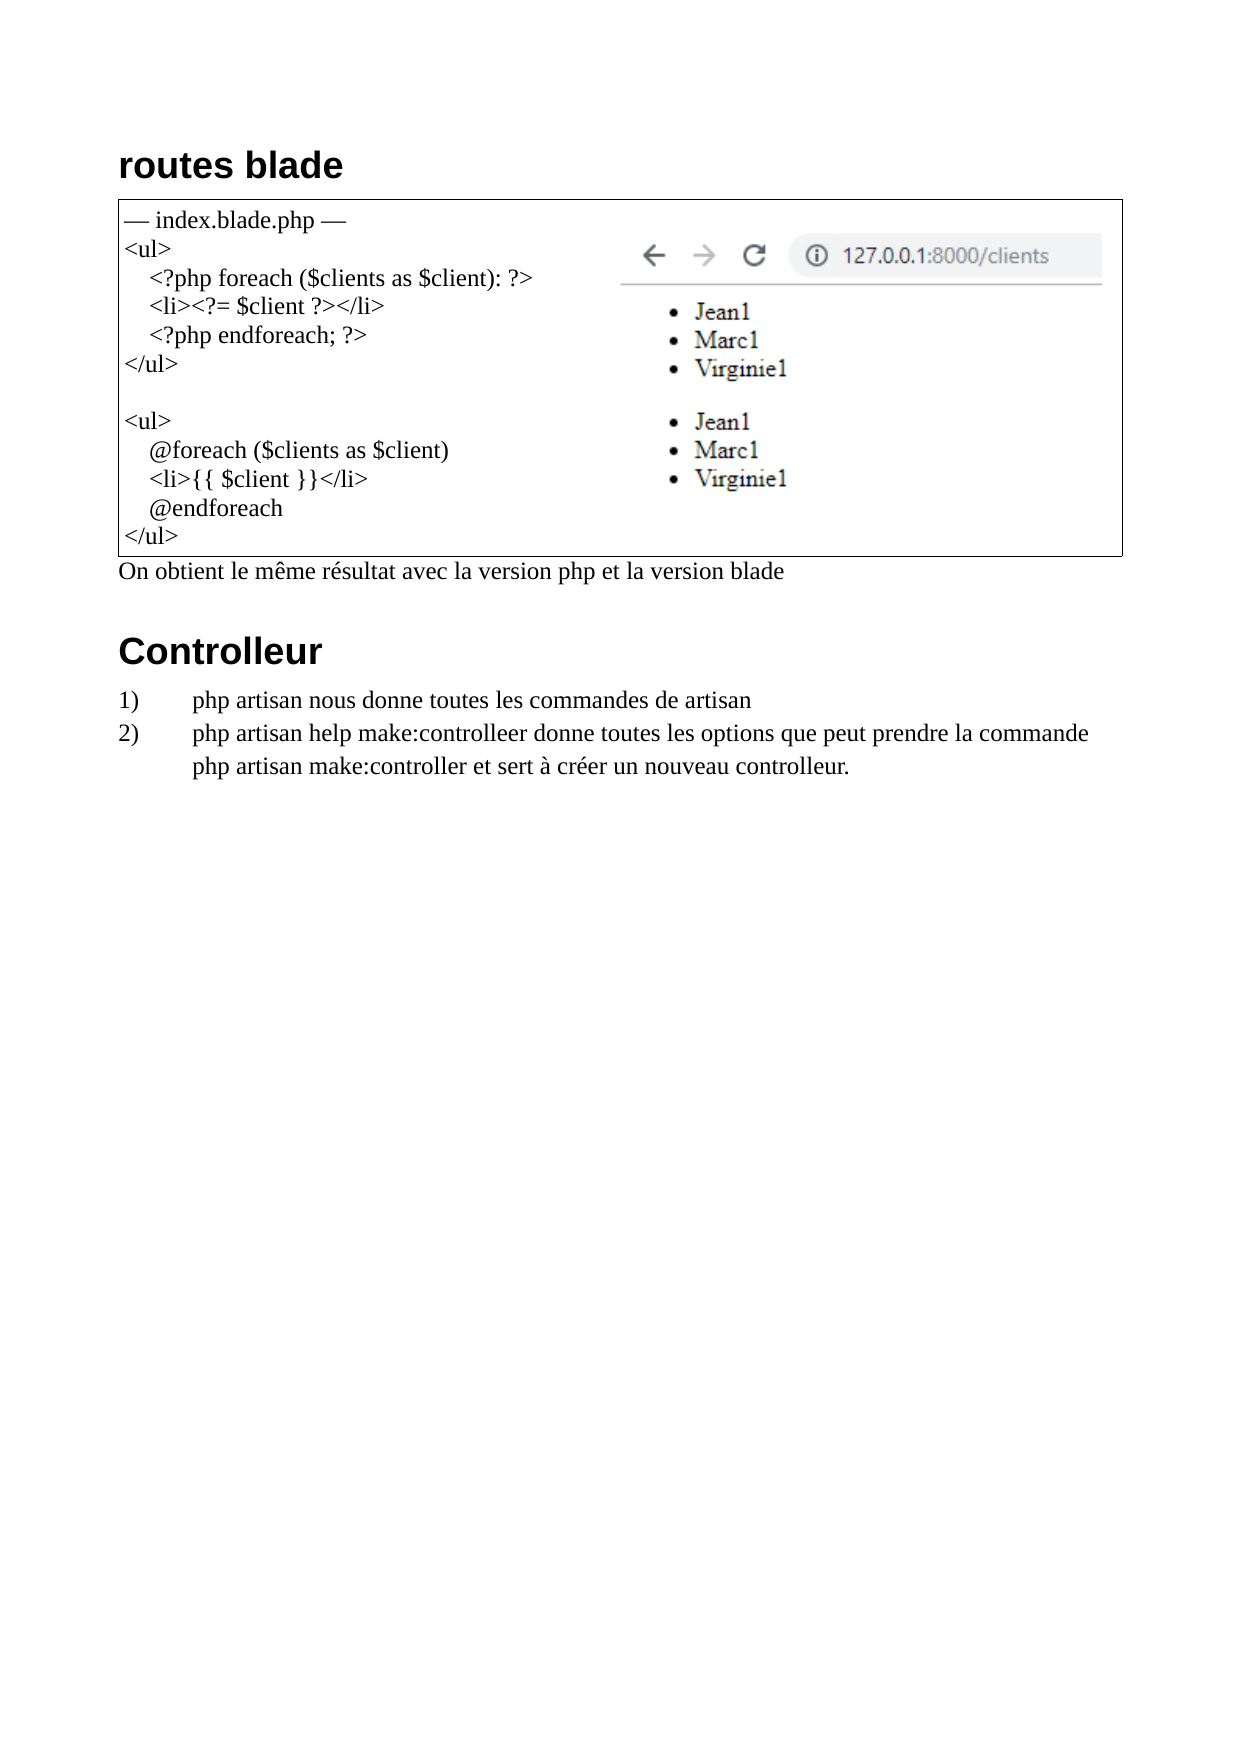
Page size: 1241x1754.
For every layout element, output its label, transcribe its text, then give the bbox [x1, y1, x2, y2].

picture [620, 233, 1102, 526]
text 1) php artisan nous donne toutes les commandes de artisan 2) php artisan help make:controlleer donne toutes les options que peut prendre la commande php artisan make:controller et sert à créer un nouveau controlleur. [118, 685, 1122, 779]
text On obtient le même résultat avec la version php et la version blade [118, 557, 1122, 585]
table_header — index.blade.php — <ul> <?php foreach ($clients as $client): ?> <li><?= $client ?></li> <?php endforeach; ?> </ul> <ul> @foreach ($clients as $client) <li>{{ $client }}</li> @endforeach </ul> [119, 200, 1122, 556]
subtitle Controlleur [118, 628, 1122, 672]
subtitle routes blade [118, 143, 1122, 187]
